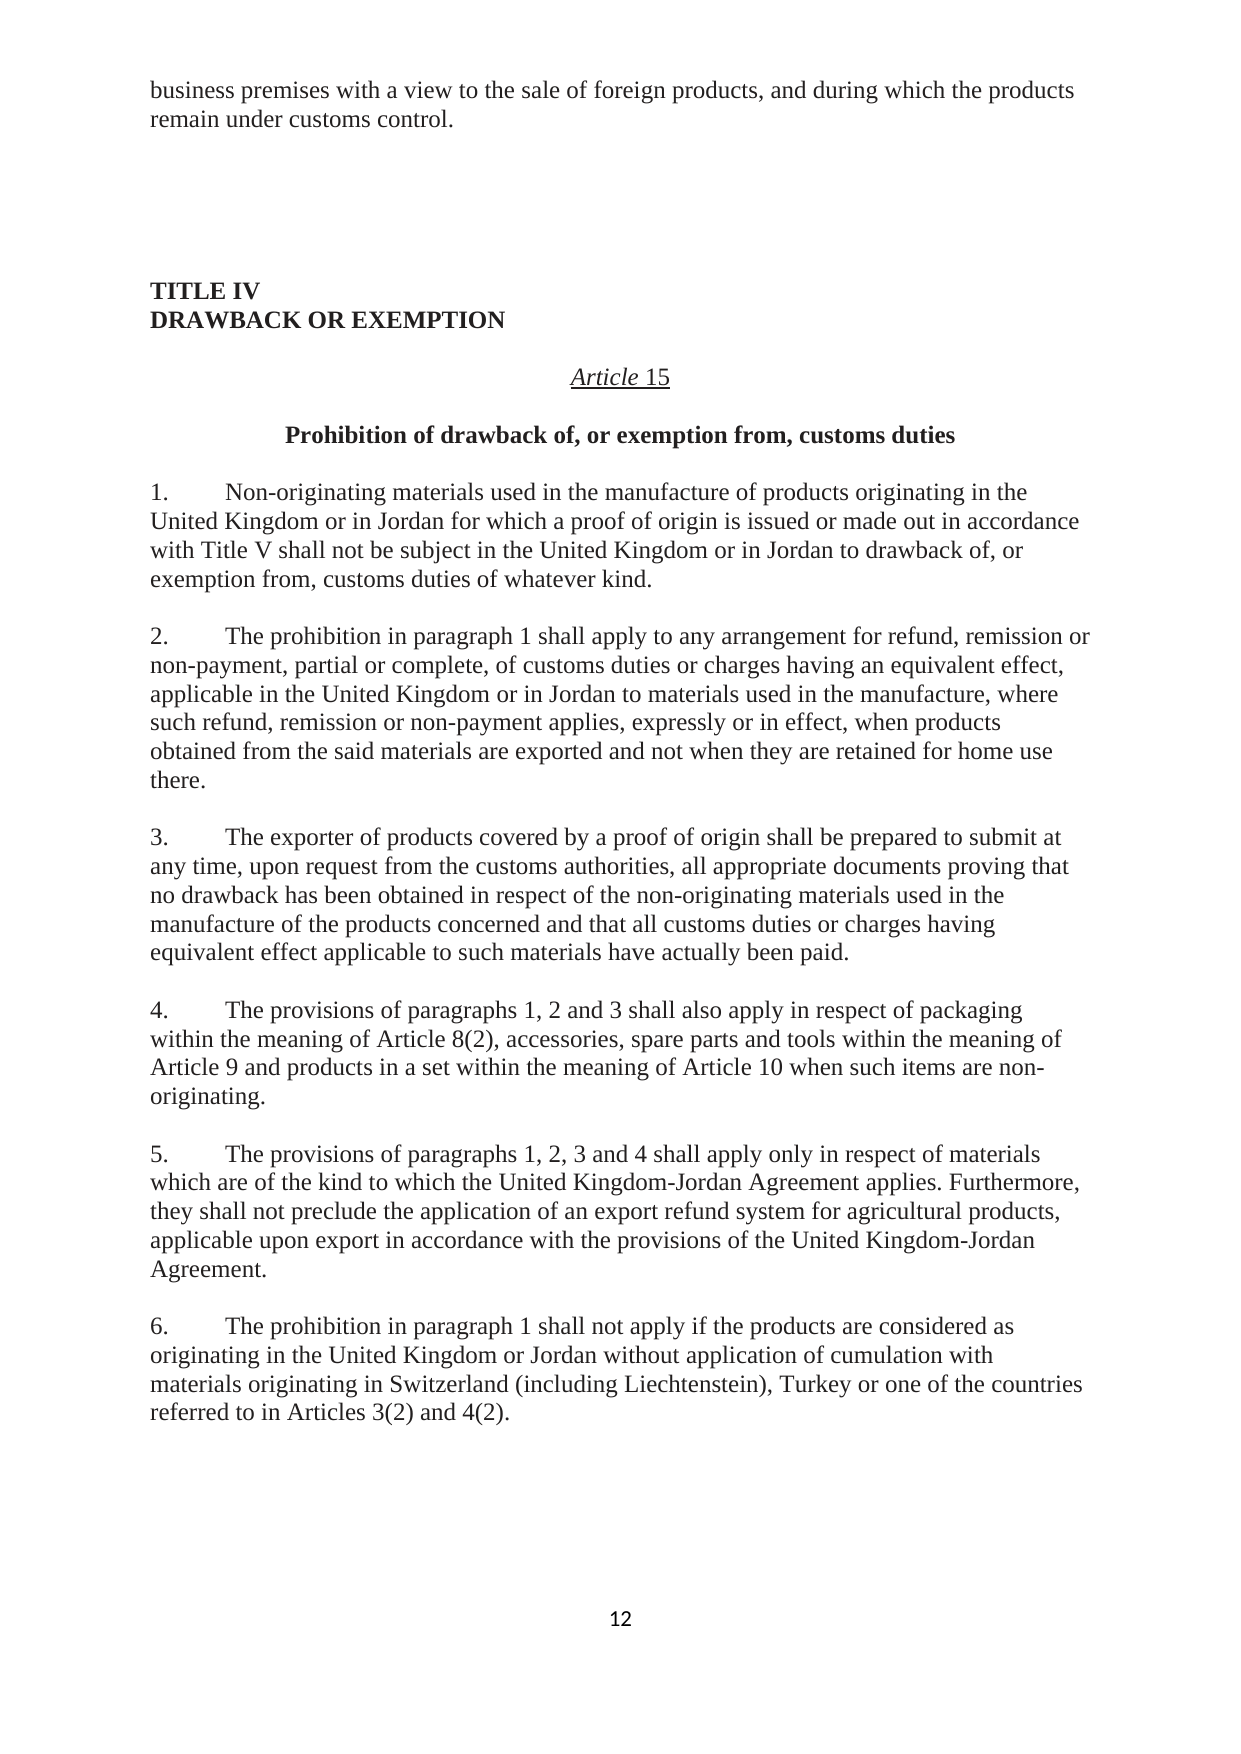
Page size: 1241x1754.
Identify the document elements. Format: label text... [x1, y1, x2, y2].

text Article 15 [150, 362, 1090, 391]
list The exporter of products covered by a proof of origin shall be prepared to submit at any time, upon request from the customs authorities, all appropriate documents proving that no drawback has been obtained in respect of the non-originating materials used in the manufacture of the products concerned and that all customs duties or charges having equivalent effect applicable to such materials have actually been paid. [150, 822, 1090, 966]
text TITLE IV [150, 276, 1090, 305]
text Prohibition of drawback of, or exemption from, customs duties [150, 420, 1090, 449]
list The prohibition in paragraph 1 shall not apply if the products are considered as originating in the United Kingdom or Jordan without application of cumulation with materials originating in Switzerland (including Liechtenstein), Turkey or one of the countries referred to in Articles 3(2) and 4(2). [150, 1311, 1090, 1426]
text DRAWBACK OR EXEMPTION [150, 305, 1090, 334]
list Non-originating materials used in the manufacture of products originating in the United Kingdom or in Jordan for which a proof of origin is issued or made out in accordance with Title V shall not be subject in the United Kingdom or in Jordan to drawback of, or exemption from, customs duties of whatever kind. [150, 477, 1090, 592]
list The provisions of paragraphs 1, 2, 3 and 4 shall apply only in respect of materials which are of the kind to which the United Kingdom-Jordan Agreement applies. Furthermore, they shall not preclude the application of an export refund system for agricultural products, applicable upon export in accordance with the provisions of the United Kingdom-Jordan Agreement. [150, 1139, 1090, 1282]
text business premises with a view to the sale of foreign products, and during which the products remain under customs control. [150, 75, 1090, 132]
list The provisions of paragraphs 1, 2 and 3 shall also apply in respect of packaging within the meaning of Article 8(2), accessories, spare parts and tools within the meaning of Article 9 and products in a set within the meaning of Article 10 when such items are non-originating. [150, 995, 1090, 1110]
list The prohibition in paragraph 1 shall apply to any arrangement for refund, remission or non-payment, partial or complete, of customs duties or charges having an equivalent effect, applicable in the United Kingdom or in Jordan to materials used in the manufacture, where such refund, remission or non-payment applies, expressly or in effect, when products obtained from the said materials are exported and not when they are retained for home use there. [150, 621, 1090, 794]
